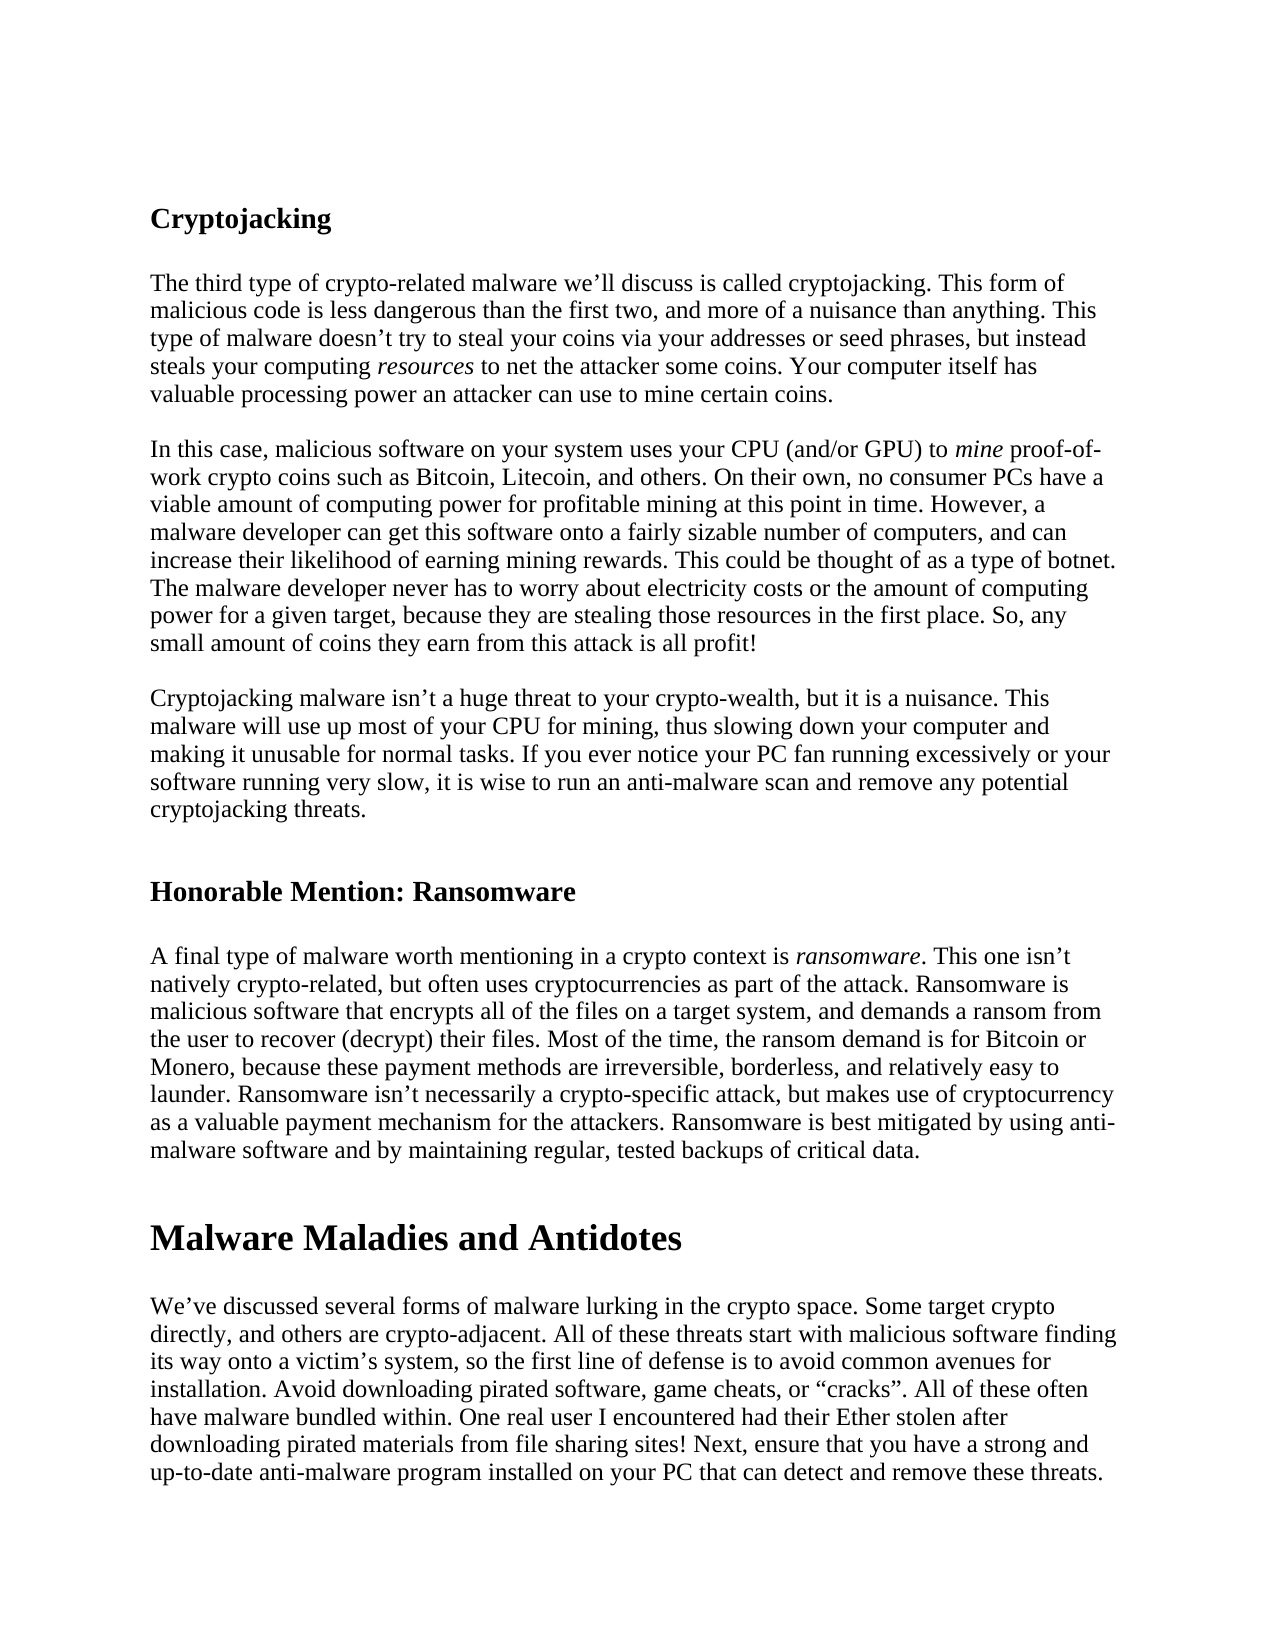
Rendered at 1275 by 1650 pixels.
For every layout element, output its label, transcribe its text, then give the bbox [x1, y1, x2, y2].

text We’ve discussed several forms of malware lurking in the crypto space. Some target crypto directly, and others are crypto-adjacent. All of these threats start with malicious software finding its way onto a victim’s system, so the first line of defense is to avoid common avenues for installation. Avoid downloading pirated software, game cheats, or “cracks”. All of these often have malware bundled within. One real user I encountered had their Ether stolen after downloading pirated materials from file sharing sites! Next, ensure that you have a strong and up-to-date anti-malware program installed on your PC that can detect and remove these threats. [150, 1292, 1125, 1486]
text The third type of crypto-related malware we’ll discuss is called cryptojacking. This form of malicious code is less dangerous than the first two, and more of a nuisance than anything. This type of malware doesn’t try to steal your coins via your addresses or seed phrases, but instead steals your computing resources to net the attacker some coins. Your computer itself has valuable processing power an attacker can use to mine certain coins. [150, 269, 1125, 407]
subtitle Malware Maladies and Antidotes [150, 1216, 1125, 1258]
text Cryptojacking malware isn’t a huge threat to your crypto-wealth, but it is a nuisance. This malware will use up most of your CPU for mining, thus slowing down your computer and making it unusable for normal tasks. If you ever notice your PC fan running excessively or your software running very slow, it is wise to run an anti-malware scan and remove any potential cryptojacking threats. [150, 684, 1125, 823]
subtitle Honorable Mention: Ransomware [150, 876, 1125, 908]
subtitle Cryptojacking [150, 203, 1125, 235]
text In this case, malicious software on your system uses your CPU (and/or GPU) to mine proof-of-work crypto coins such as Bitcoin, Litecoin, and others. On their own, no consumer PCs have a viable amount of computing power for profitable mining at this point in time. However, a malware developer can get this software onto a fairly sizable number of computers, and can increase their likelihood of earning mining rewards. This could be thought of as a type of botnet. The malware developer never has to worry about electricity costs or the amount of computing power for a given target, because they are stealing those resources in the first place. So, any small amount of coins they earn from this attack is all profit! [150, 435, 1125, 657]
text A final type of malware worth mentioning in a crypto context is ransomware. This one isn’t natively crypto-related, but often uses cryptocurrencies as part of the attack. Ransomware is malicious software that encrypts all of the files on a target system, and demands a ransom from the user to recover (decrypt) their files. Most of the time, the ransom demand is for Bitcoin or Monero, because these payment methods are irreversible, borderless, and relatively easy to launder. Ransomware isn’t necessarily a crypto-specific attack, but makes use of cryptocurrency as a valuable payment mechanism for the attackers. Ransomware is best mitigated by using anti-malware software and by maintaining regular, tested backups of critical data. [150, 942, 1125, 1164]
